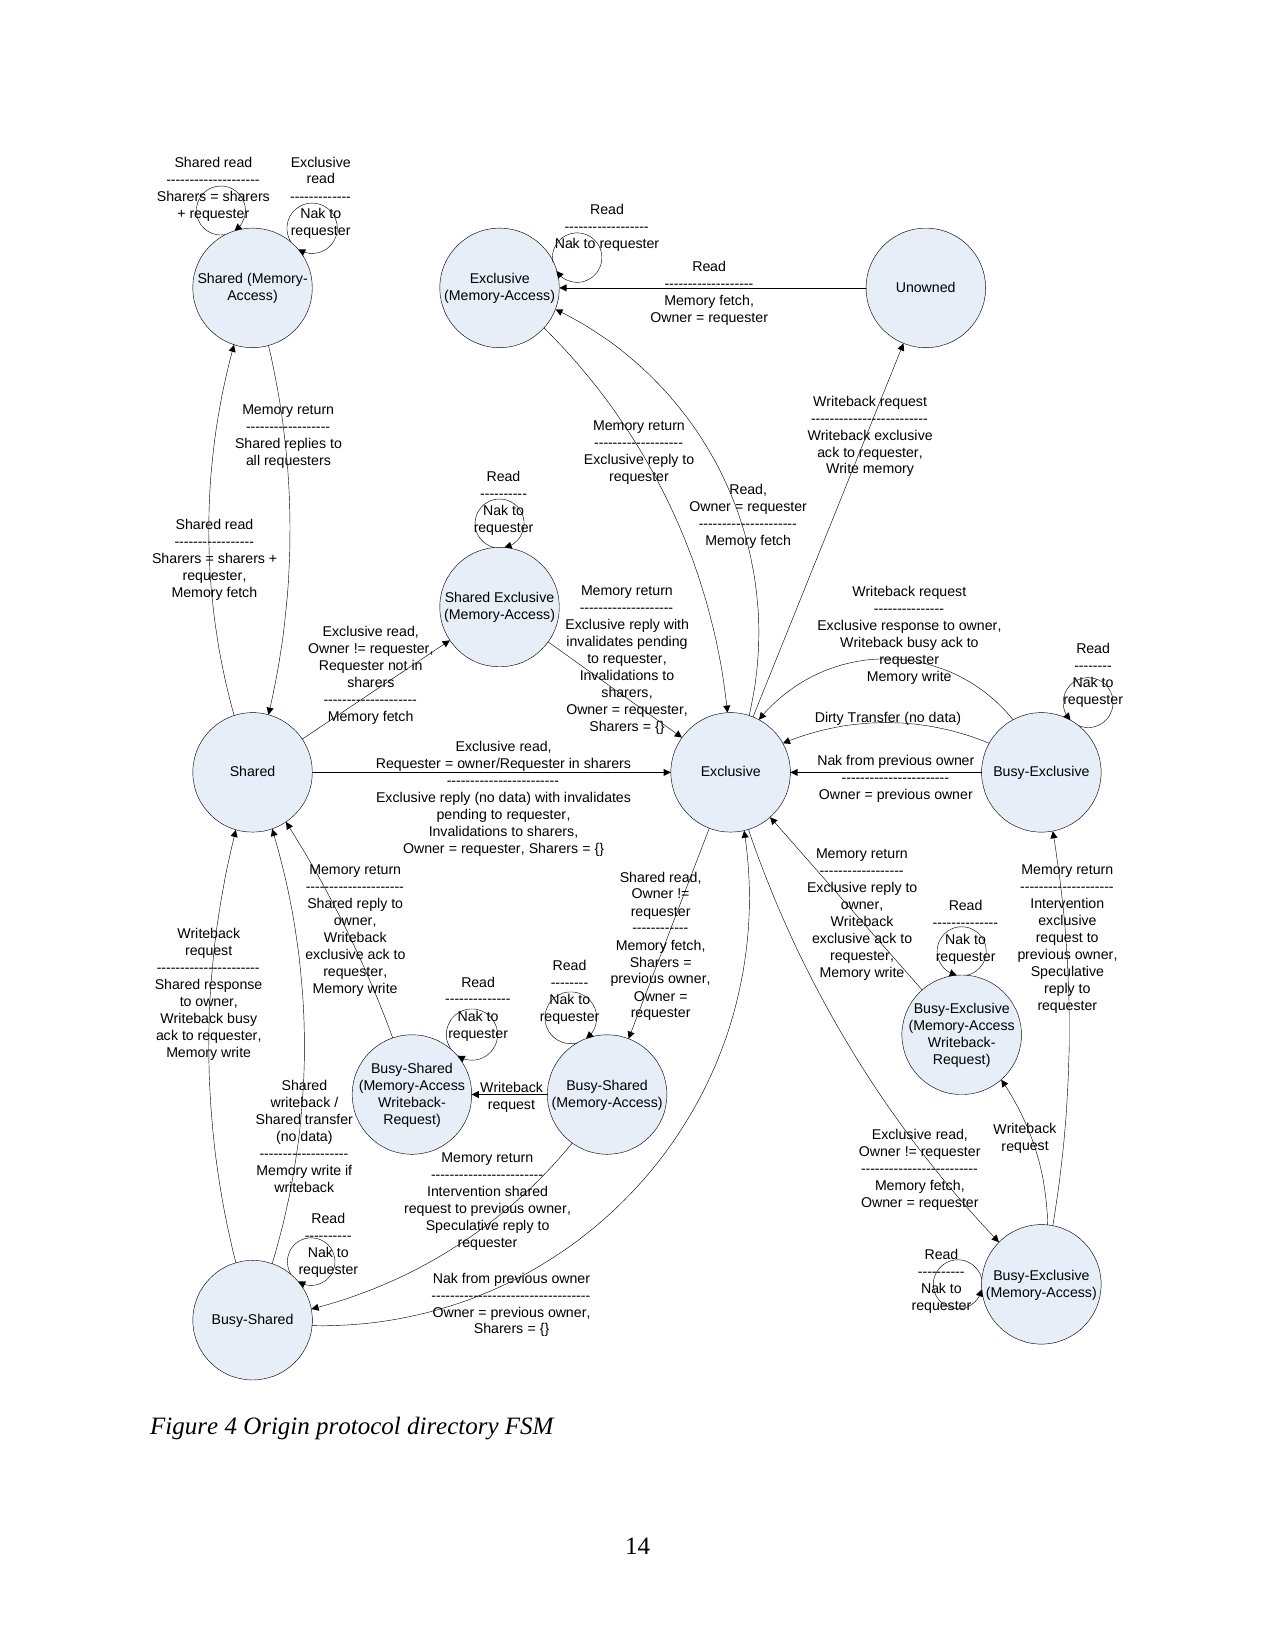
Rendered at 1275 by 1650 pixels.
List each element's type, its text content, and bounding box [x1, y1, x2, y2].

text Figure 4 Origin protocol directory FSM [150, 1411, 1125, 1439]
